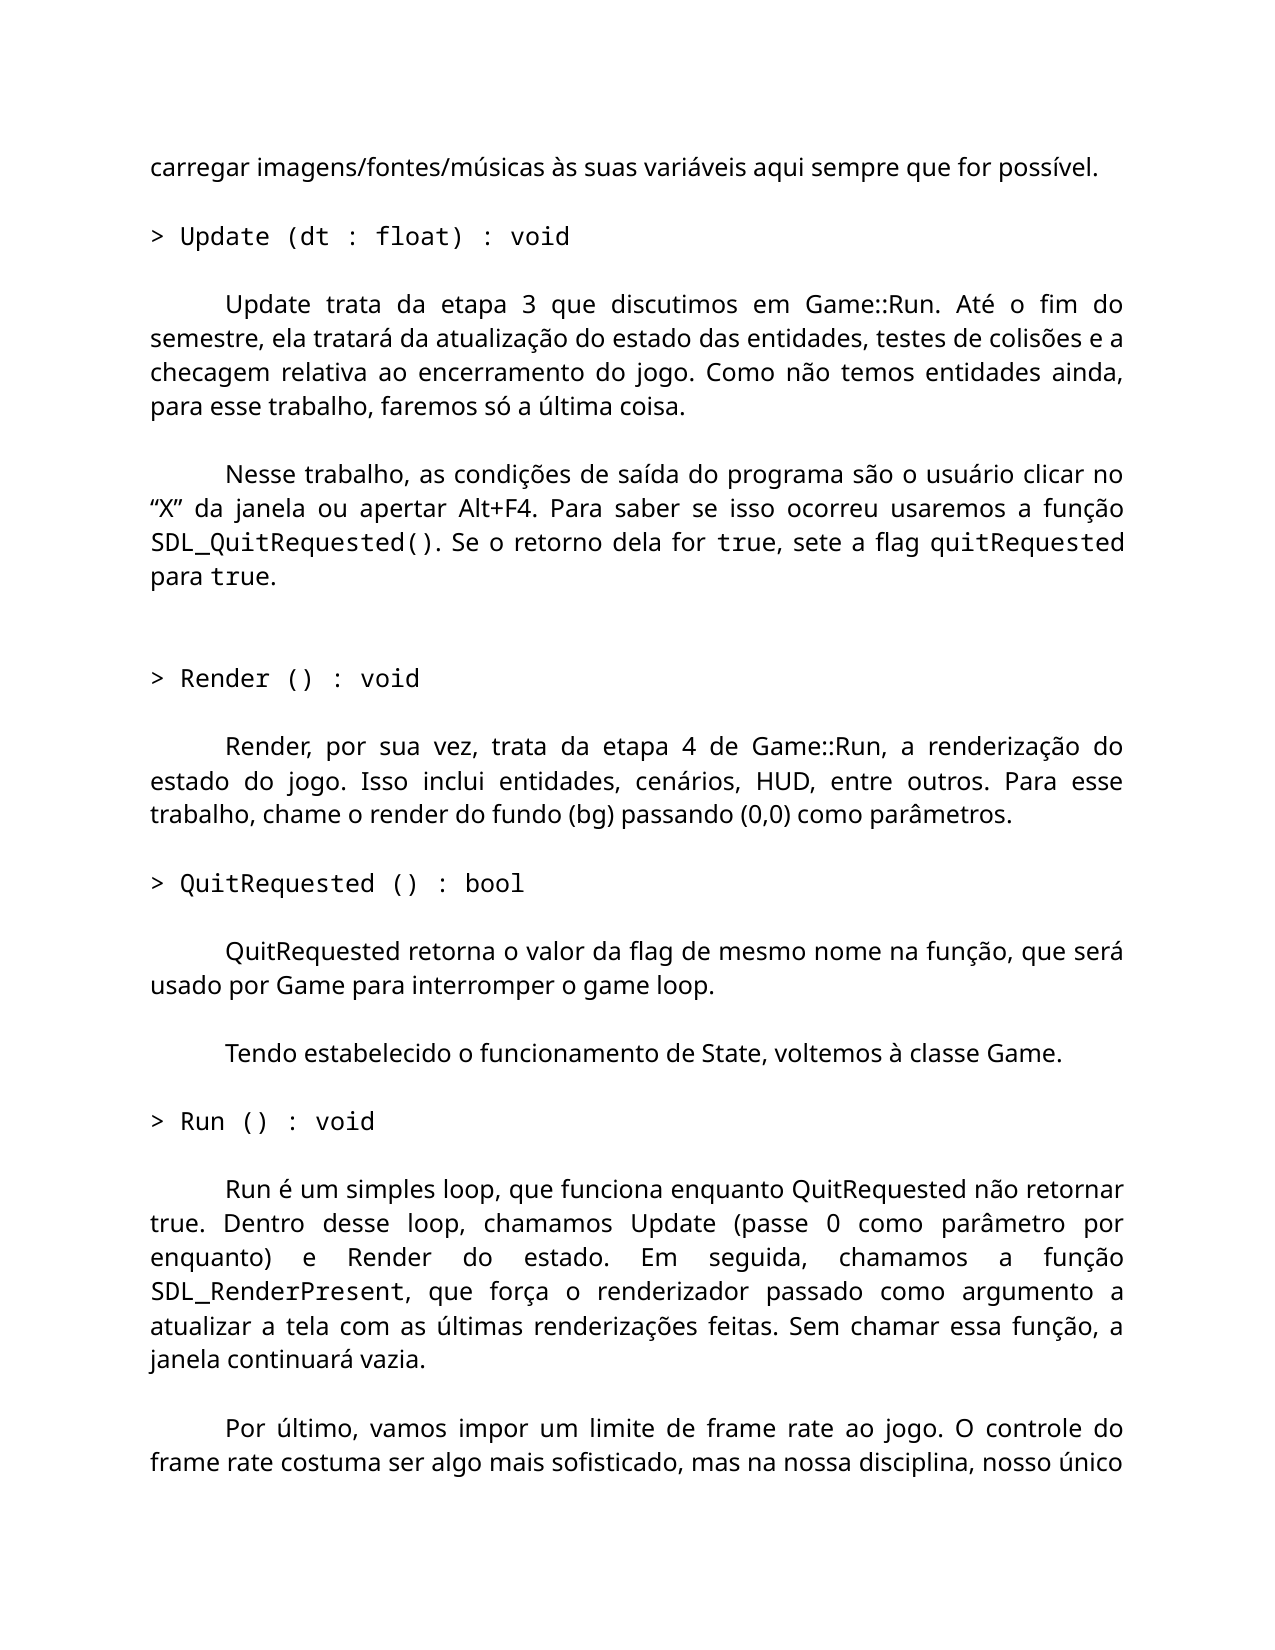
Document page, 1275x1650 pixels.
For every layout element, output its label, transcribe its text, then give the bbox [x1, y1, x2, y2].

text QuitRequested retorna o valor da flag de mesmo nome na função, que será usado por Game para interromper o game loop. [150, 933, 1125, 1002]
text > QuitRequested () : bool [150, 865, 1125, 899]
text Tendo estabelecido o funcionamento de State, voltemos à classe Game. [150, 1036, 1125, 1070]
text > Update (dt : float) : void [150, 218, 1125, 252]
text Por último, vamos impor um limite de frame rate ao jogo. O controle do frame rate costuma ser algo mais sofisticado, mas na nossa disciplina, nosso único [150, 1410, 1125, 1478]
text Run é um simples loop, que funciona enquanto QuitRequested não retornar true. Dentro desse loop, chamamos Update (passe 0 como parâmetro por enquanto) e Render do estado. Em seguida, chamamos a função SDL_RenderPresent, que força o renderizador passado como argumento a atualizar a tela com as últimas renderizações feitas. Sem chamar essa função, a janela continuará vazia. [150, 1172, 1125, 1376]
text carregar imagens/fontes/músicas às suas variáveis aqui sempre que for possível. [150, 150, 1125, 184]
text Render, por sua vez, trata da etapa 4 de Game::Run, a renderização do estado do jogo. Isso inclui entidades, cenários, HUD, entre outros. Para esse trabalho, chame o render do fundo (bg) passando (0,0) como parâmetros. [150, 729, 1125, 831]
text > Render () : void [150, 661, 1125, 695]
text > Run () : void [150, 1104, 1125, 1138]
text Nesse trabalho, as condições de saída do programa são o usuário clicar no “X” da janela ou apertar Alt+F4. Para saber se isso ocorreu usaremos a função SDL_QuitRequested(). Se o retorno dela for true, sete a flag quitRequested para true. [150, 457, 1125, 593]
text Update trata da etapa 3 que discutimos em Game::Run. Até o fim do semestre, ela tratará da atualização do estado das entidades, testes de colisões e a checagem relativa ao encerramento do jogo. Como não temos entidades ainda, para esse trabalho, faremos só a última coisa. [150, 286, 1125, 422]
